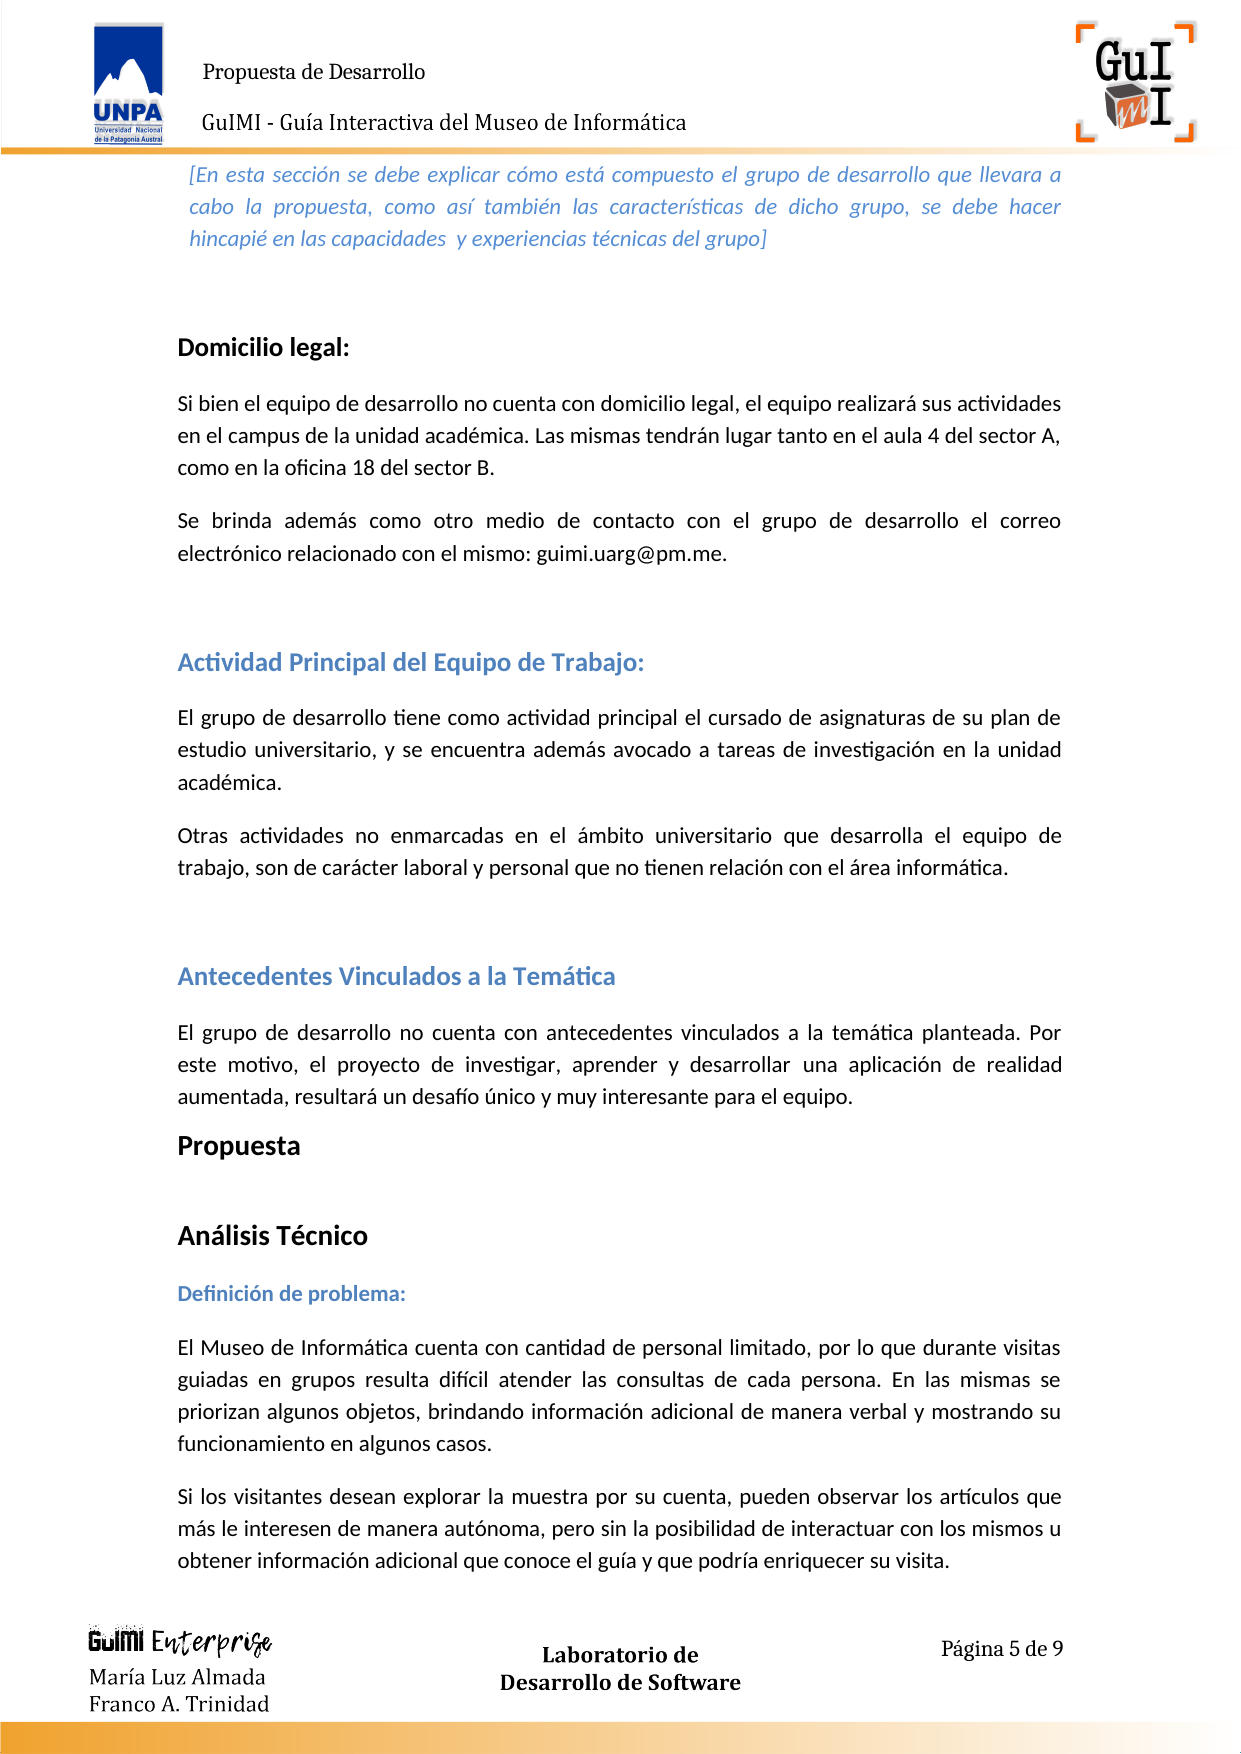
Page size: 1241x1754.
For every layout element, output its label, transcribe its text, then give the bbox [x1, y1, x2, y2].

text Propuesta [177, 1127, 1063, 1162]
text El grupo de desarrollo no cuenta con antecedentes vinculados a la temática planteada. Por este motivo, el proyecto de investigar, aprender y desarrollar una aplicación de realidad aumentada, resultará un desafío único y muy interesante para el equipo. [177, 1018, 1063, 1110]
text Actividad Principal del Equipo de Trabajo: [177, 645, 1063, 678]
text El grupo de desarrollo tiene como actividad principal el cursado de asignaturas de su plan de estudio universitario, y se encuentra además avocado a tareas de investigación en la unidad académica. [177, 703, 1063, 796]
text Análisis Técnico [177, 1181, 1063, 1252]
text [En esta sección se debe explicar cómo está compuesto el grupo de desarrollo que llevara a cabo la propuesta, como así también las características de dicho grupo, se debe hacer hincapié en las capacidades y experiencias técnicas del grupo] [188, 160, 1063, 252]
text Definición de problema: [177, 1279, 1063, 1308]
picture [0, 1613, 1241, 1754]
text Si bien el equipo de desarrollo no cuenta con domicilio legal, el equipo realizará sus actividades en el campus de la unidad académica. Las mismas tendrán lugar tanto en el aula 4 del sector A, como en la oficina 18 del sector B. [177, 389, 1063, 481]
text El Museo de Informática cuenta con cantidad de personal limitado, por lo que durante visitas guiadas en grupos resulta difícil atender las consultas de cada persona. En las mismas se priorizan algunos objetos, brindando información adicional de manera verbal y mostrando su funcionamiento en algunos casos. [177, 1333, 1063, 1457]
picture [0, 0, 1241, 155]
text Otras actividades no enmarcadas en el ámbito universitario que desarrolla el equipo de trabajo, son de carácter laboral y personal que no tienen relación con el área informática. [177, 821, 1063, 881]
text Domicilio legal: [177, 330, 1063, 363]
text Si los visitantes desean explorar la muestra por su cuenta, pueden observar los artículos que más le interesen de manera autónoma, pero sin la posibilidad de interactuar con los mismos u obtener información adicional que conoce el guía y que podría enriquecer su visita. [177, 1482, 1063, 1574]
text Antecedentes Vinculados a la Temática [177, 959, 1063, 992]
text Se brinda además como otro medio de contacto con el grupo de desarrollo el correo electrónico relacionado con el mismo: guimi.uarg@pm.me. [177, 506, 1063, 567]
